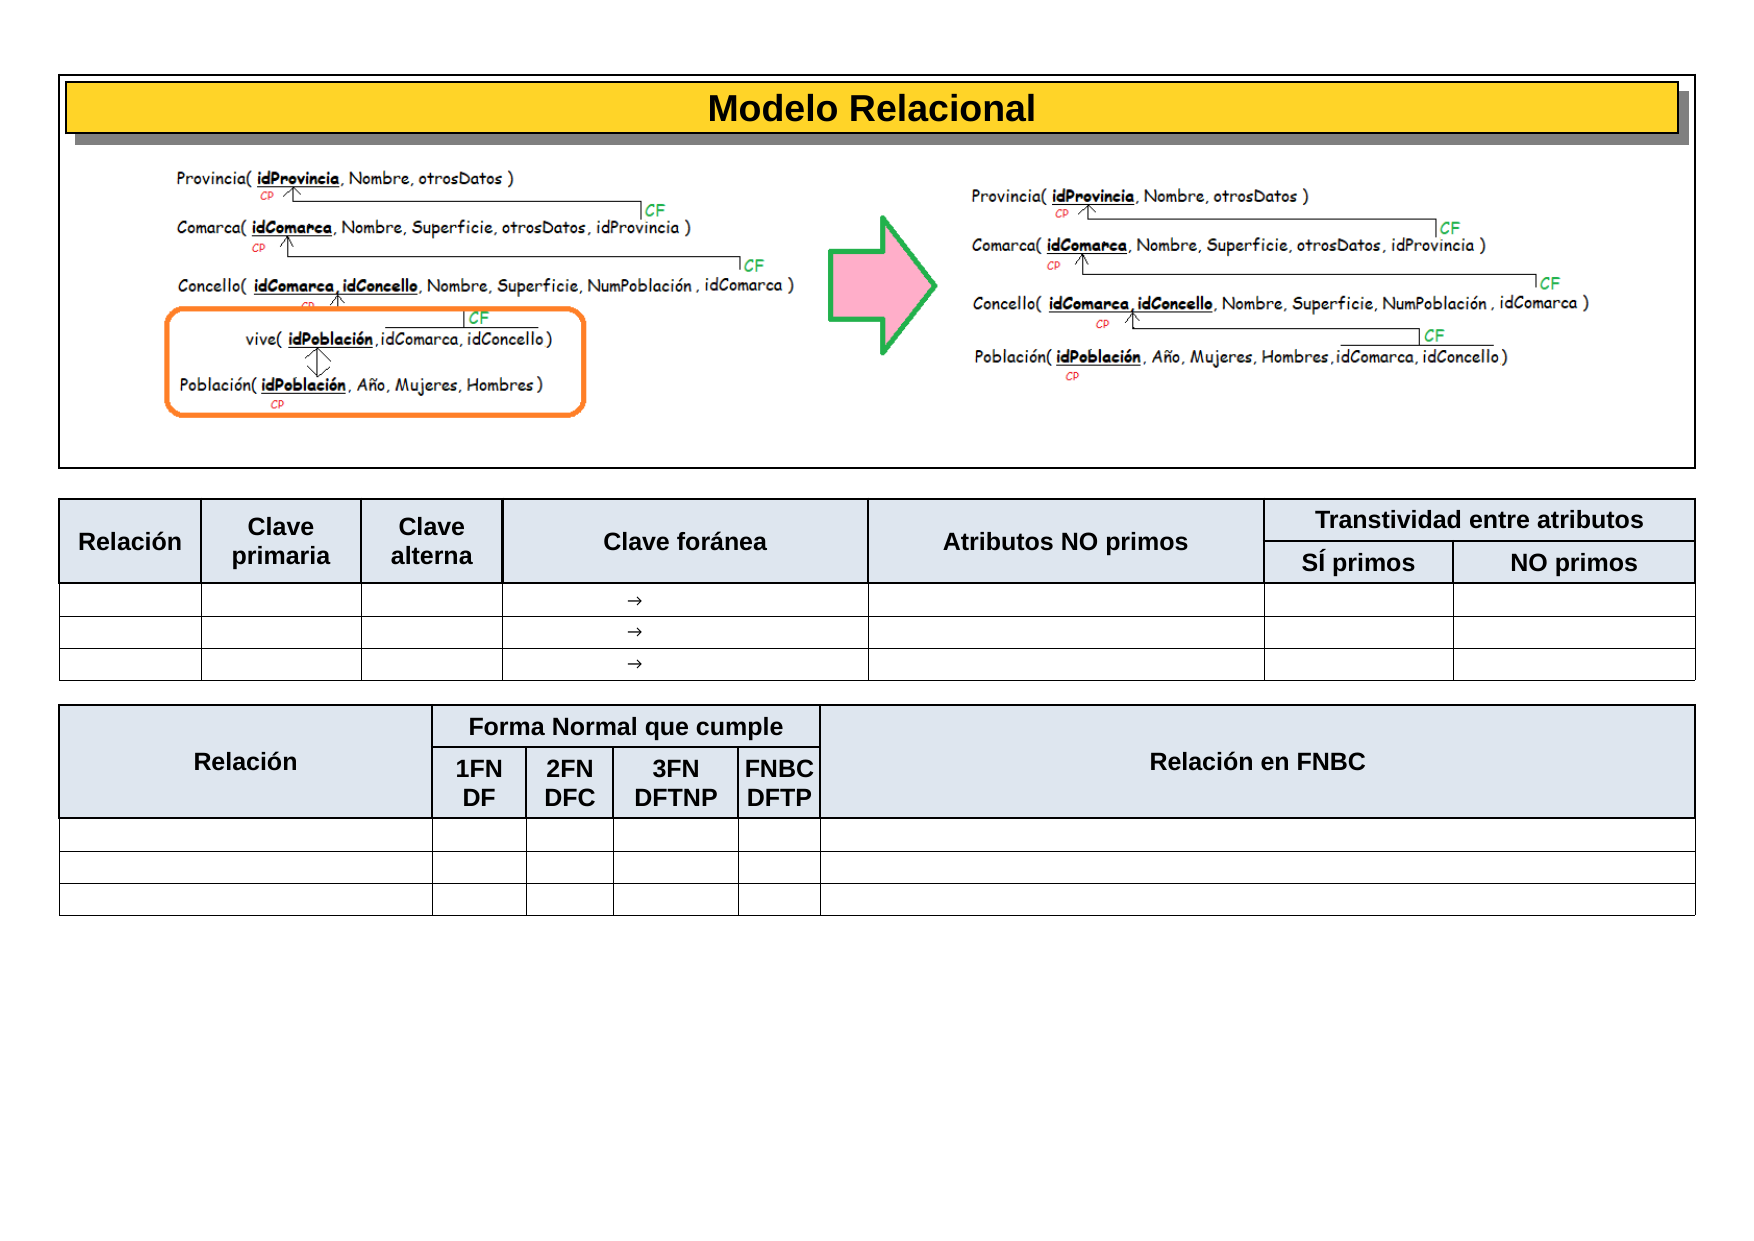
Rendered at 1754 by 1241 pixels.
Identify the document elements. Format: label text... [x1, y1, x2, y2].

table_cell [433, 884, 526, 915]
table_cell [202, 584, 361, 616]
table_header Transtividad entre atributos [1265, 500, 1694, 540]
table_cell [1265, 617, 1453, 648]
table_header Forma Normal que cumple [433, 706, 819, 746]
table_cell [503, 649, 620, 680]
table_cell [60, 884, 432, 915]
table_cell SÍ primos [1265, 542, 1452, 582]
table_cell [362, 649, 502, 680]
table_cell NO primos [1454, 542, 1694, 582]
table_cell [202, 617, 361, 648]
table_cell → [620, 584, 649, 616]
table_cell [527, 852, 613, 883]
table_cell [60, 151, 1694, 467]
table_cell [649, 584, 868, 616]
table_cell [433, 819, 526, 851]
table_header Relación [60, 500, 200, 582]
table_cell 2FN DFC [527, 748, 612, 817]
table_header Relación en FNBC [821, 706, 1694, 817]
table_header Clave primaria [202, 500, 360, 582]
table_cell [1454, 584, 1695, 616]
table_cell [1454, 617, 1695, 648]
table_cell [869, 617, 1264, 648]
table_cell [527, 819, 613, 851]
table_cell [1454, 649, 1695, 680]
table_cell [362, 617, 502, 648]
table_cell → [620, 617, 649, 648]
table_cell 1FN DF [433, 748, 525, 817]
table_header Clave alterna [362, 500, 501, 582]
table_cell [202, 649, 361, 680]
table_cell [821, 884, 1695, 915]
table_cell [614, 884, 738, 915]
table_cell [821, 852, 1695, 883]
table_cell [60, 617, 201, 648]
table_cell [527, 884, 613, 915]
table_cell [433, 852, 526, 883]
table_cell [60, 819, 432, 851]
picture [156, 156, 1598, 421]
table_header Modelo Relacional [60, 76, 1694, 151]
table_cell [1265, 649, 1453, 680]
table_cell [503, 617, 620, 648]
table_header Clave foránea [504, 500, 867, 582]
table_cell [60, 649, 201, 680]
table_cell [869, 584, 1264, 616]
table_cell [869, 649, 1264, 680]
table_cell [739, 884, 820, 915]
table_cell [614, 819, 738, 851]
table_cell [1265, 584, 1453, 616]
table_cell [739, 852, 820, 883]
table_cell → [620, 649, 649, 680]
table_cell FNBC DFTP [739, 748, 819, 817]
table_cell [614, 852, 738, 883]
table_cell [60, 852, 432, 883]
table_header Atributos NO primos [869, 500, 1263, 582]
table_cell [503, 584, 620, 616]
table_cell [362, 584, 502, 616]
table_cell [649, 617, 868, 648]
table_cell [649, 649, 868, 680]
table_cell 3FN DFTNP [614, 748, 737, 817]
table_cell [60, 584, 201, 616]
table_cell [739, 819, 820, 851]
table_cell [821, 819, 1695, 851]
table_header Relación [60, 706, 431, 817]
